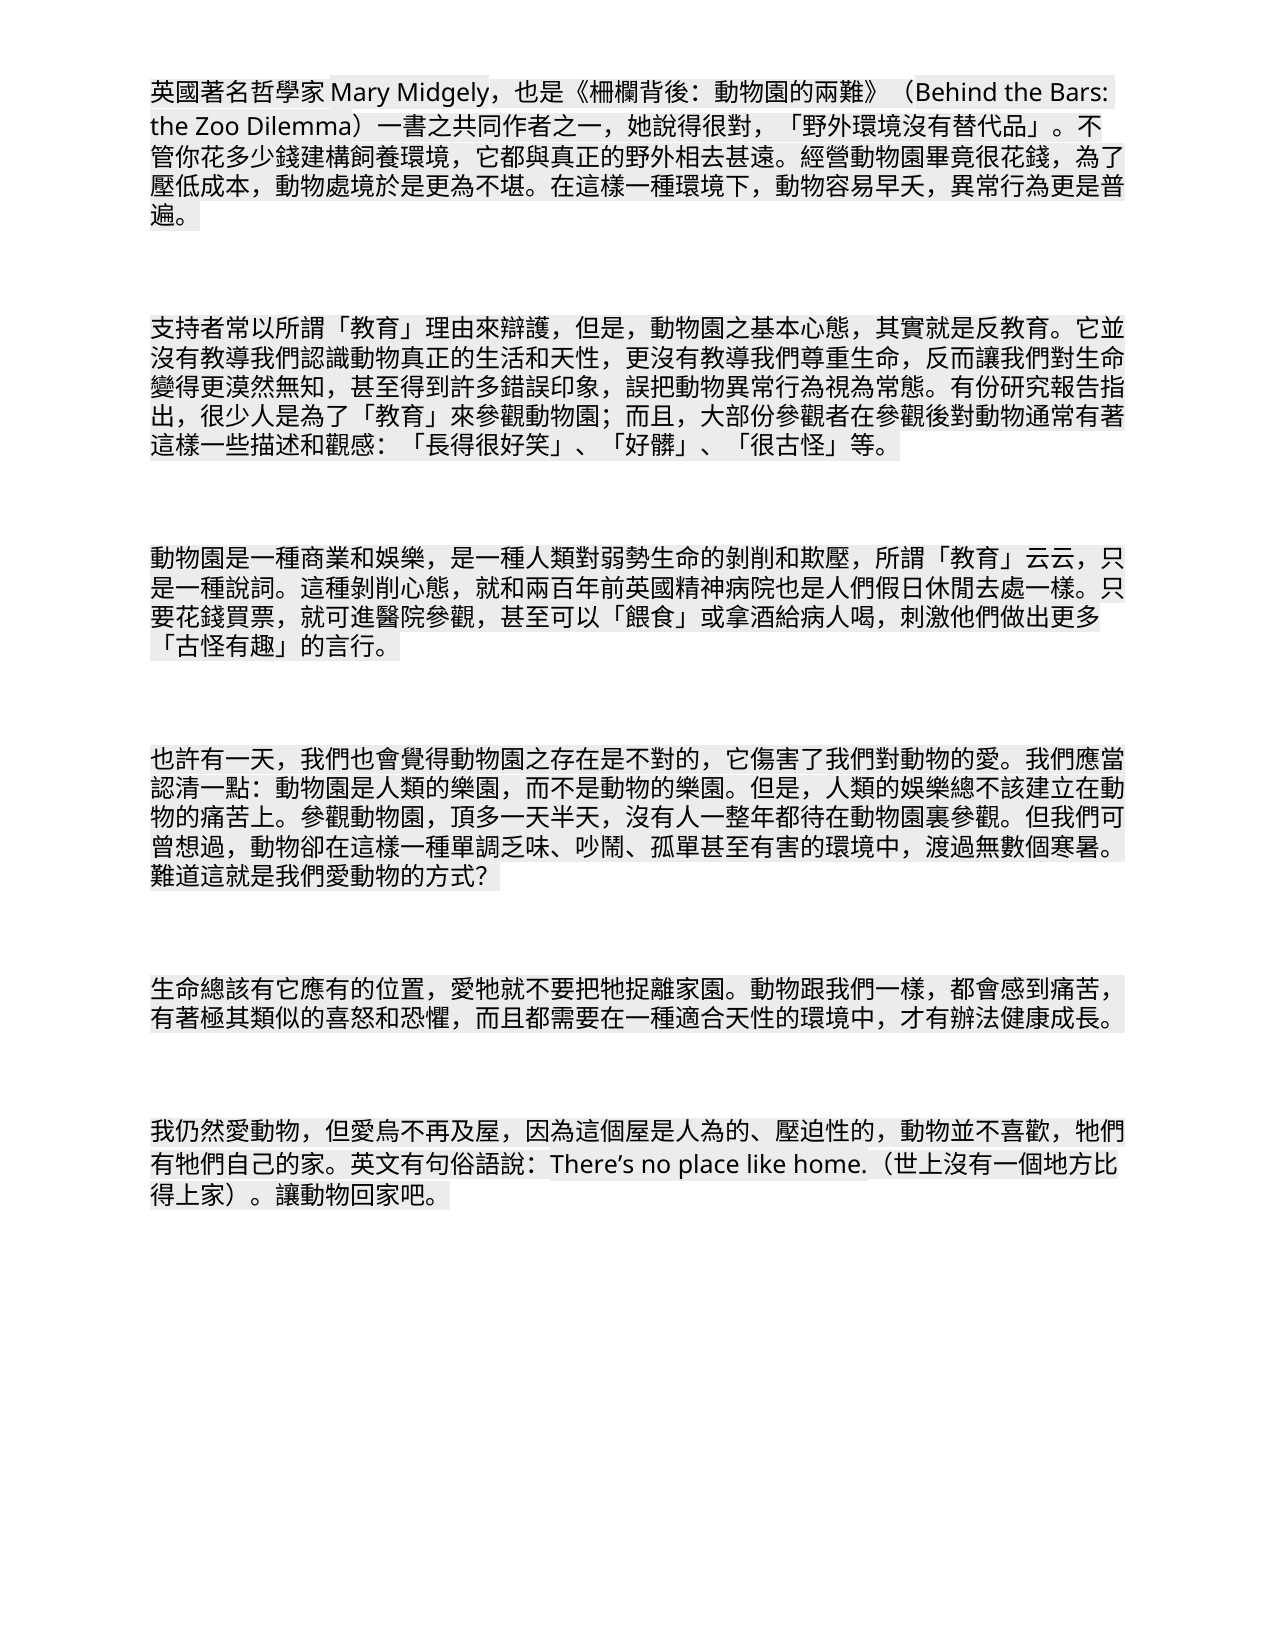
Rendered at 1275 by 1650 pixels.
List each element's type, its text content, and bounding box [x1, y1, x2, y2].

text 我仍然愛動物，但愛烏不再及屋，因為這個屋是人為的、壓迫性的，動物並不喜歡，牠們有牠們自己的家。英文有句俗語說：There’s no place like home.（世上沒有一個地方比得上家）。讓動物回家吧。 [150, 1118, 1125, 1210]
text 也許有一天，我們也會覺得動物園之存在是不對的，它傷害了我們對動物的愛。我們應當認清一點：動物園是人類的樂園，而不是動物的樂園。但是，人類的娛樂總不該建立在動物的痛苦上。參觀動物園，頂多一天半天，沒有人一整年都待在動物園裏參觀。但我們可曾想過，動物卻在這樣一種單調乏味、吵鬧、孤單甚至有害的環境中，渡過無數個寒暑。難道這就是我們愛動物的方式？ [150, 745, 1125, 891]
text 生命總該有它應有的位置，愛牠就不要把牠捉離家園。動物跟我們一樣，都會感到痛苦，有著極其類似的喜怒和恐懼，而且都需要在一種適合天性的環境中，才有辦法健康成長。 [150, 975, 1125, 1033]
text 動物園是一種商業和娛樂，是一種人類對弱勢生命的剝削和欺壓，所謂「教育」云云，只是一種說詞。這種剝削心態，就和兩百年前英國精神病院也是人們假日休閒去處一樣。只要花錢買票，就可進醫院參觀，甚至可以「餵食」或拿酒給病人喝，刺激他們做出更多「古怪有趣」的言行。 [150, 544, 1125, 661]
text 支持者常以所謂「教育」理由來辯護，但是，動物園之基本心態，其實就是反教育。它並沒有教導我們認識動物真正的生活和天性，更沒有教導我們尊重生命，反而讓我們對生命變得更漠然無知，甚至得到許多錯誤印象，誤把動物異常行為視為常態。有份研究報告指出，很少人是為了「教育」來參觀動物園；而且，大部份參觀者在參觀後對動物通常有著這樣一些描述和觀感：「長得很好笑」、「好髒」、「很古怪」等。 [150, 315, 1125, 461]
text 英國著名哲學家Mary Midgely，也是《柵欄背後：動物園的兩難》（Behind the Bars: the Zoo Dilemma）一書之共同作者之一，她說得很對，「野外環境沒有替代品」。不管你花多少錢建構飼養環境，它都與真正的野外相去甚遠。經營動物園畢竟很花錢，為了壓低成本，動物處境於是更為不堪。在這樣一種環境下，動物容易早夭，異常行為更是普遍。 [150, 75, 1125, 231]
